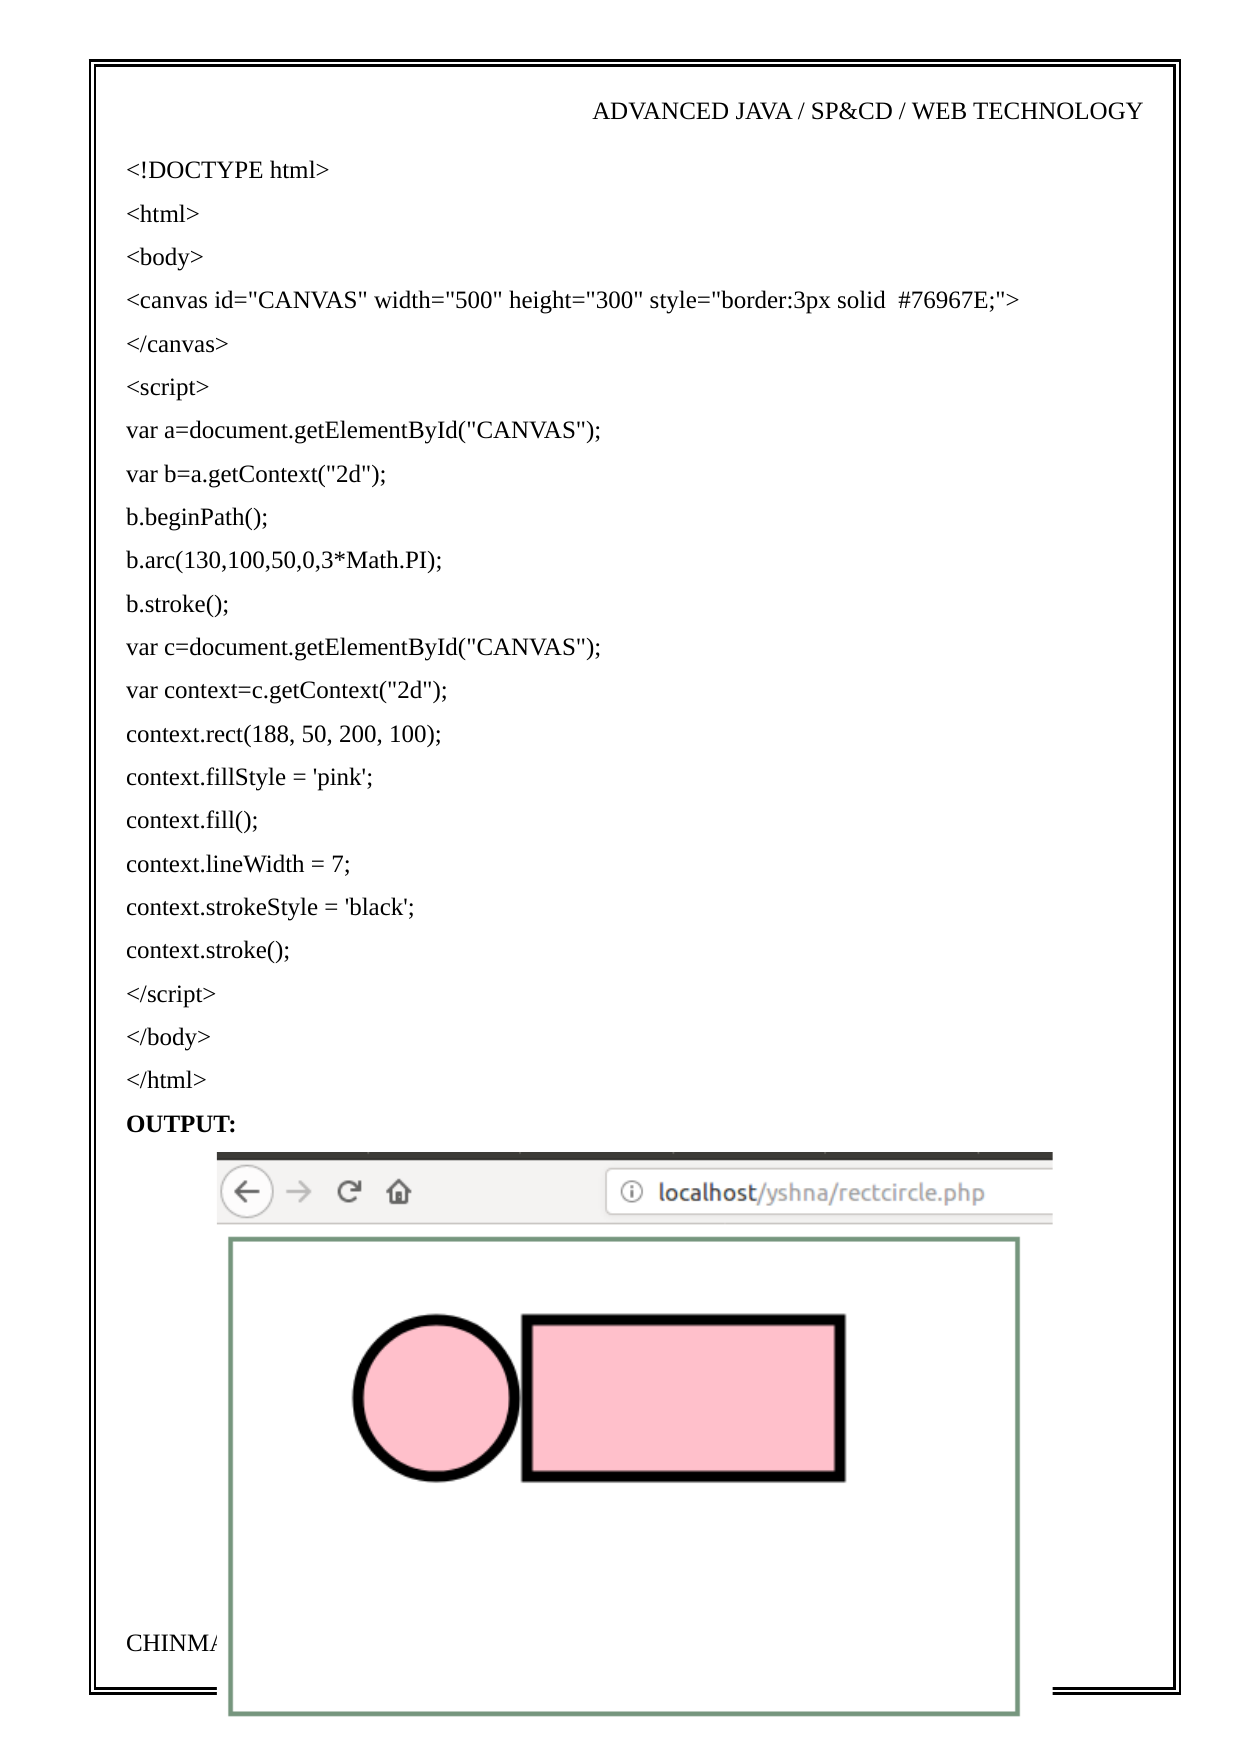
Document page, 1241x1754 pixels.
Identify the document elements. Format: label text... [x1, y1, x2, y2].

text b.beginPath(); [126, 502, 1144, 531]
text <canvas id="CANVAS" width="500" height="300" style="border:3px solid #76967E;"> [126, 285, 1144, 314]
text </body> [126, 1022, 1144, 1051]
text context.fill(); [126, 805, 1144, 834]
text <html> [126, 199, 1144, 227]
text var b=a.getContext("2d"); [126, 459, 1144, 487]
text b.arc(130,100,50,0,3*Math.PI); [126, 545, 1144, 574]
text <body> [126, 242, 1144, 271]
picture [216, 1152, 1053, 1729]
text OUTPUT: [126, 1109, 1144, 1137]
text </script> [126, 979, 1144, 1007]
text <!DOCTYPE html> [126, 155, 1144, 184]
text b.stroke(); [126, 589, 1144, 617]
text </html> [126, 1065, 1144, 1094]
text context.strokeStyle = 'black'; [126, 892, 1144, 921]
text var context=c.getContext("2d"); [126, 675, 1144, 704]
text context.stroke(); [126, 935, 1144, 964]
text context.lineWidth = 7; [126, 849, 1144, 877]
text <script> [126, 372, 1144, 401]
text var c=document.getElementById("CANVAS"); [126, 632, 1144, 661]
text </canvas> [126, 329, 1144, 357]
text var a=document.getElementById("CANVAS"); [126, 415, 1144, 444]
text context.fillStyle = 'pink'; [126, 762, 1144, 791]
text context.rect(188, 50, 200, 100); [126, 719, 1144, 747]
